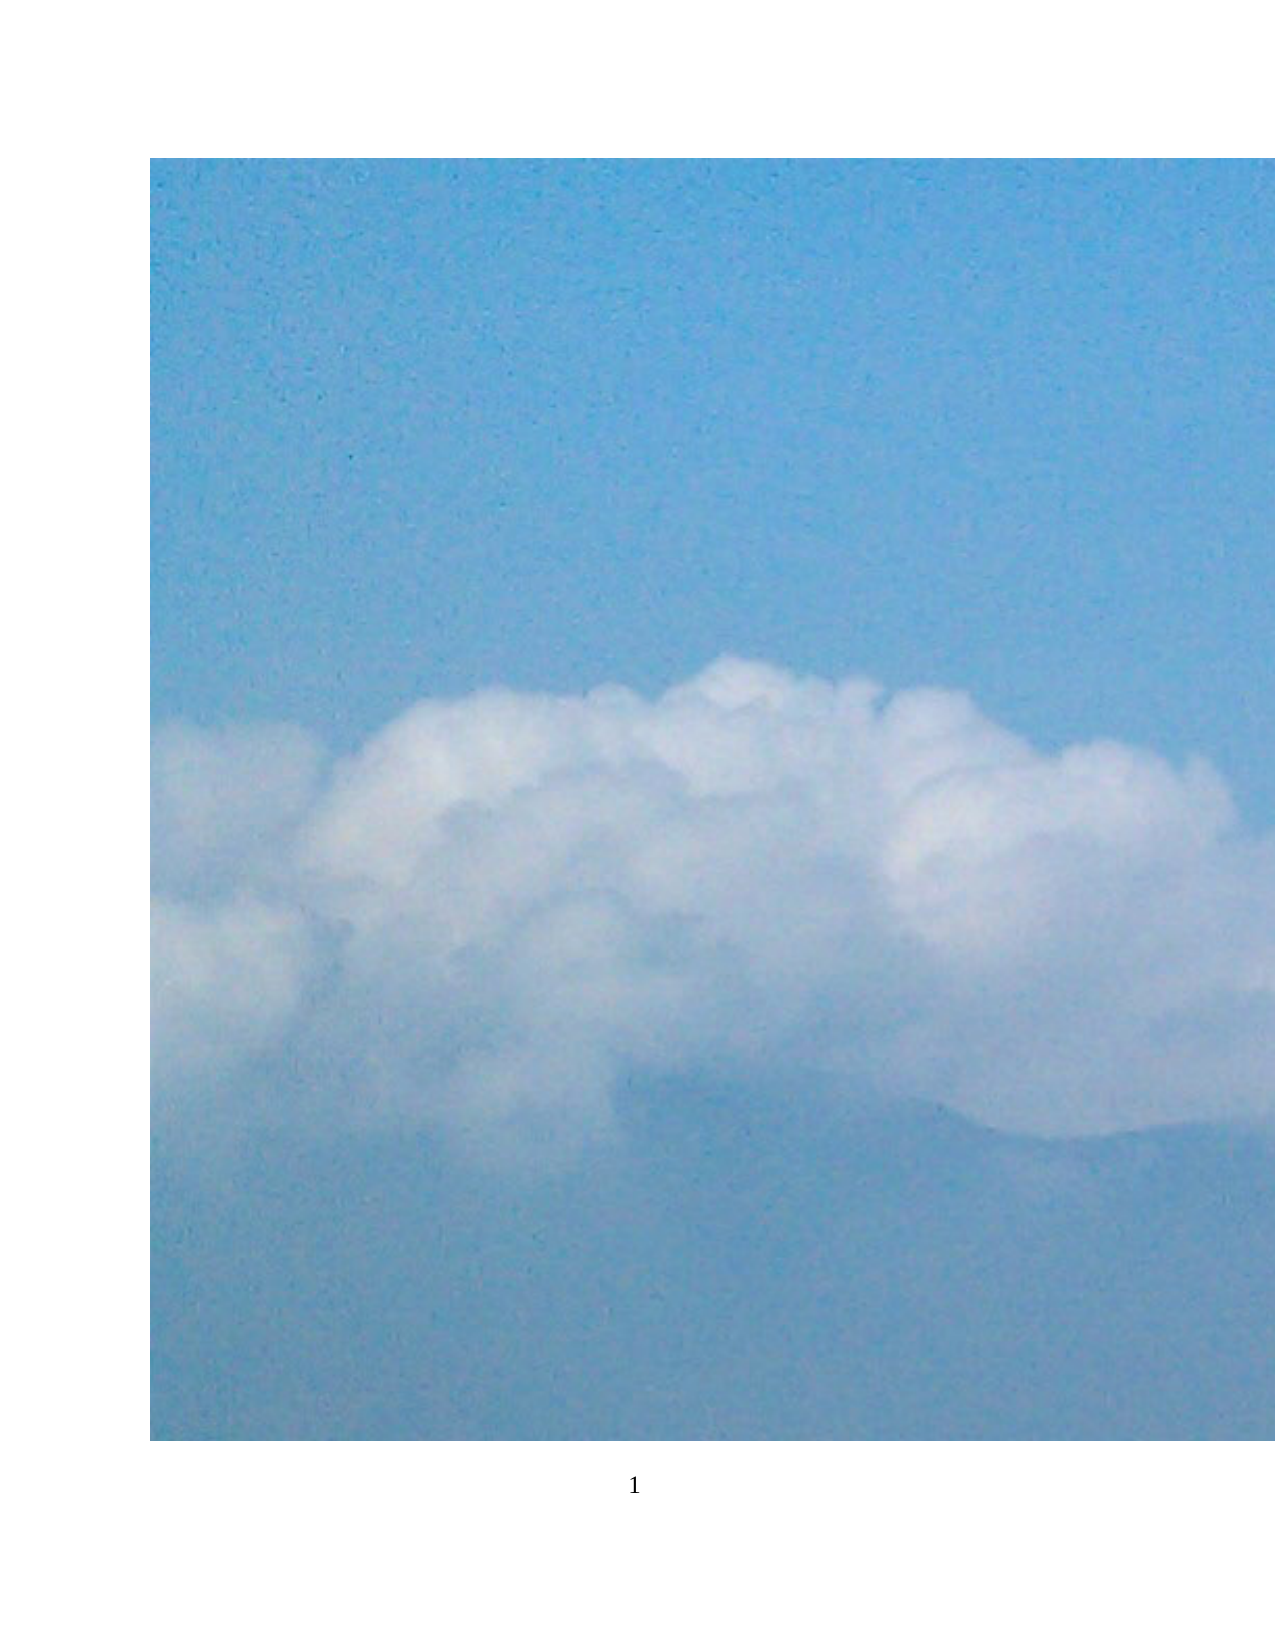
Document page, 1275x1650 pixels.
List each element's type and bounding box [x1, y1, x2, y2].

picture [150, 158, 1275, 1441]
